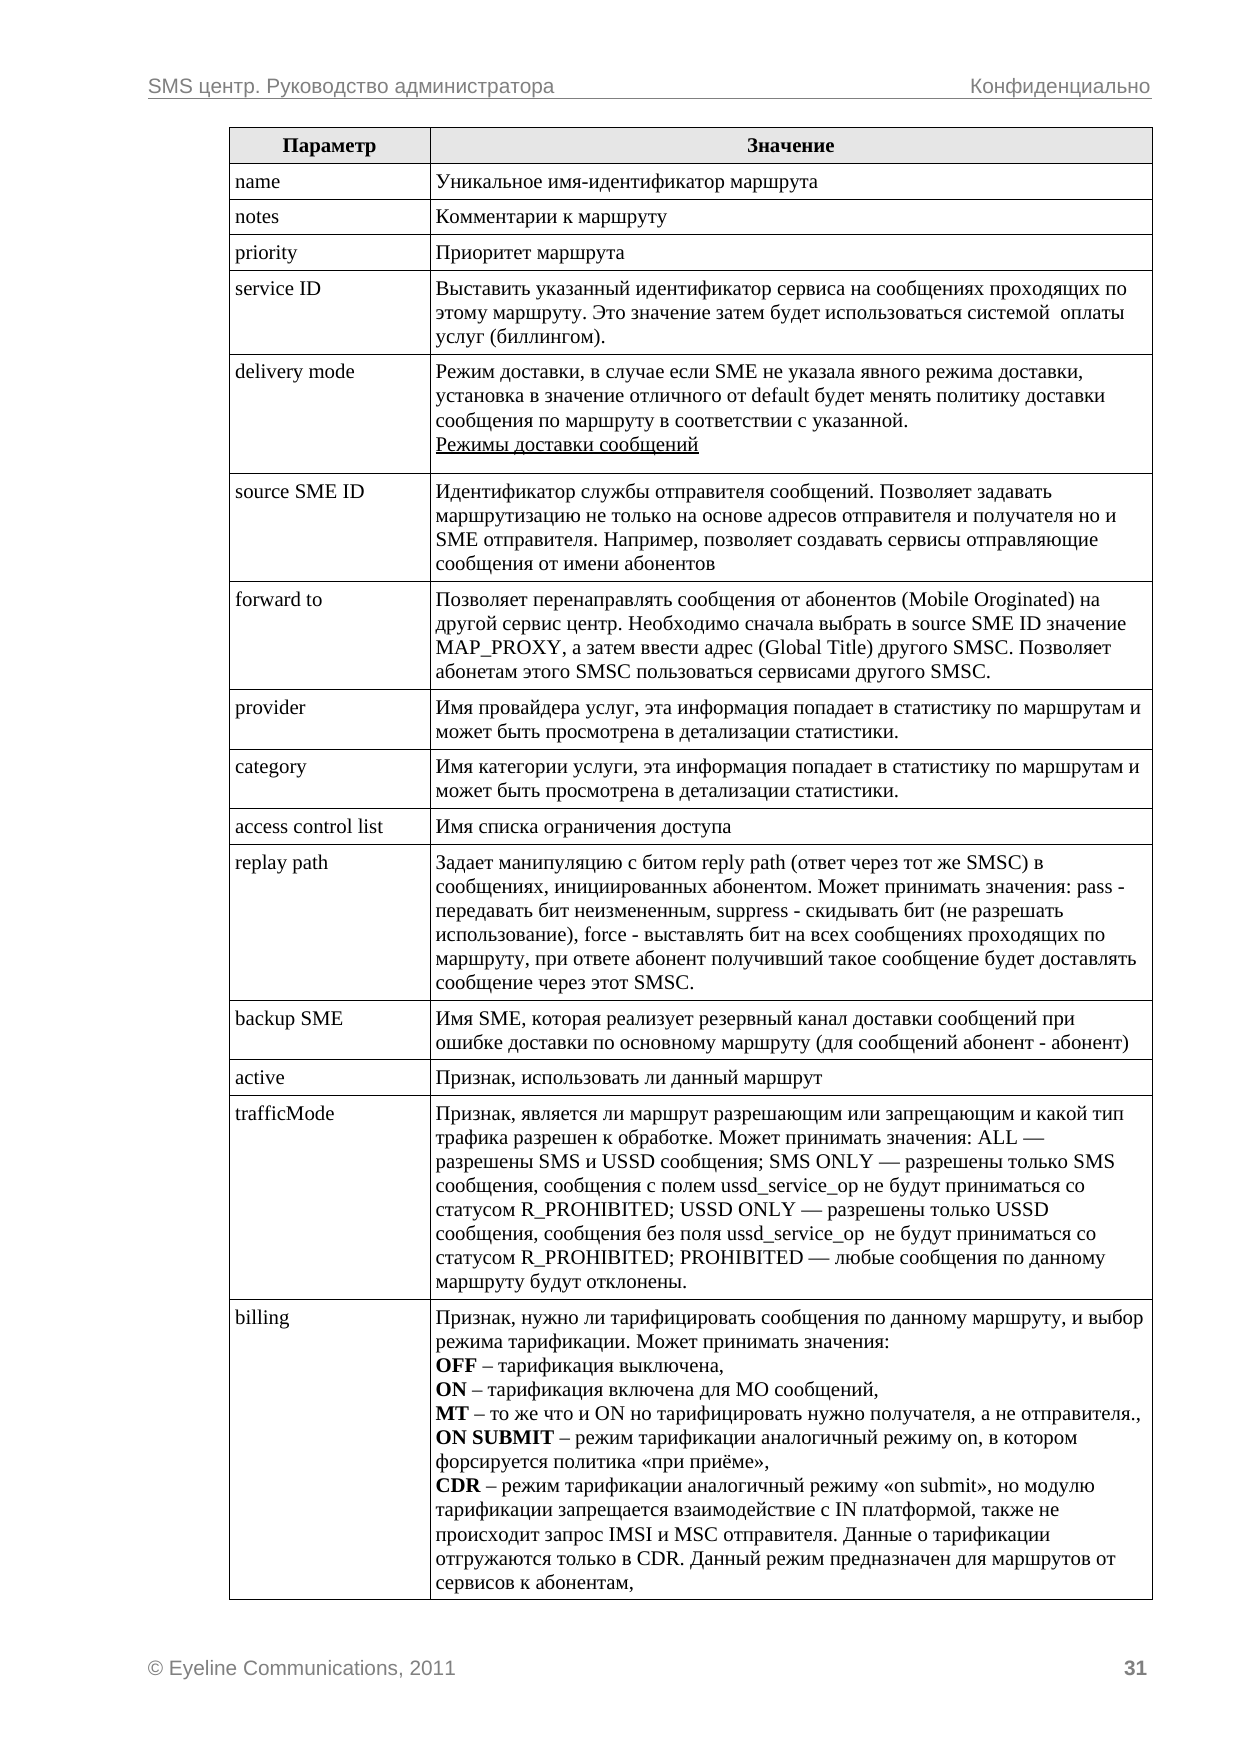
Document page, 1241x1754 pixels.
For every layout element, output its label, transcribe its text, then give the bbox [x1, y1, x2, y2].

table_header Параметр [230, 128, 430, 163]
table_cell priority [230, 235, 430, 270]
table_cell Комментарии к маршруту [431, 200, 1152, 234]
table_cell Позволяет перенаправлять сообщения от абонентов (Mobile Oroginated) на другой сервис центр. Необходимо сначала выбрать в source SME ID значение MAP_PROXY, а затем ввести адрес (Global Title) другого SMSC. Позволяет абонетам этого SMSC пользоваться сервисами другого SMSC. [431, 582, 1152, 689]
table_cell backup SME [230, 1001, 430, 1059]
table_cell name [230, 164, 430, 198]
table_cell delivery mode [230, 355, 430, 473]
table_cell source SME ID [230, 474, 430, 581]
table_cell provider [230, 690, 430, 748]
table_cell Имя SME, которая реализует резервный канал доставки сообщений при ошибке доставки по основному маршруту (для сообщений абонент - абонент) [431, 1001, 1152, 1059]
table_cell Уникальное имя-идентификатор маршрута [431, 164, 1152, 198]
table_cell active [230, 1060, 430, 1095]
table_cell Приоритет маршрута [431, 235, 1152, 270]
table_cell category [230, 750, 430, 808]
table_cell Имя категории услуги, эта информация попадает в статистику по маршрутам и может быть просмотрена в детализации статистики. [431, 750, 1152, 808]
table_cell Выставить указанный идентификатор сервиса на сообщениях проходящих по этому маршруту. Это значение затем будет использоваться системой оплаты услуг (биллингом). [431, 271, 1152, 353]
table_cell service ID [230, 271, 430, 353]
table_cell Имя провайдера услуг, эта информация попадает в статистику по маршрутам и может быть просмотрена в детализации статистики. [431, 690, 1152, 748]
table_cell billing [230, 1300, 430, 1599]
table_cell Признак, является ли маршрут разрешающим или запрещающим и какой тип трафика разрешен к обработке. Может принимать значения: ALL — разрешены SMS и USSD сообщения; SMS ONLY — разрешены только SMS сообщения, сообщения с полем ussd_service_op не будут приниматься со статусом R_PROHIBITED; USSD ONLY — разрешены только USSD сообщения, сообщения без поля ussd_service_op не будут приниматься со статусом R_PROHIBITED; PROHIBITED — любые сообщения по данному маршруту будут отклонены. [431, 1096, 1152, 1299]
table_cell forward to [230, 582, 430, 689]
table_cell Имя списка ограничения доступа [431, 809, 1152, 844]
table_cell access control list [230, 809, 430, 844]
table_header Значение [431, 128, 1152, 163]
table_cell Задает манипуляцию с битом reply path (ответ через тот же SMSC) в сообщениях, инициированных абонентом. Может принимать значения: pass - передавать бит неизмененным, suppress - скидывать бит (не разрешать использование), force - выставлять бит на всех сообщениях проходящих по маршруту, при ответе абонент получивший такое сообщение будет доставлять сообщение через этот SMSC. [431, 845, 1152, 1000]
table_cell Режим доставки, в случае если SME не указала явного режима доставки, установка в значение отличного от default будет менять политику доставки сообщения по маршруту в соответствии с указанной. Режимы доставки сообщений [431, 355, 1152, 473]
table_cell Признак, нужно ли тарифицировать сообщения по данному маршруту, и выбор режима тарификации. Может принимать значения: OFF – тарификация выключена, ON – тарификация включена для MO сообщений, MT – то же что и ON но тарифицировать нужно получателя, а не отправителя., ON SUBMIT – режим тарификации аналогичный режиму on, в котором форсируется политика «при приёме», CDR – режим тарификации аналогичный режиму «on submit», но модулю тарификации запрещается взаимодействие с IN платформой, также не происходит запрос IMSI и MSC отправителя. Данные о тарификации отгружаются только в CDR. Данный режим предназначен для маршрутов от сервисов к абонентам, [431, 1300, 1152, 1599]
table_cell Идентификатор службы отправителя сообщений. Позволяет задавать маршрутизацию не только на основе адресов отправителя и получателя но и SME отправителя. Например, позволяет создавать сервисы отправляющие сообщения от имени абонентов [431, 474, 1152, 581]
table_cell trafficMode [230, 1096, 430, 1299]
table_cell replay path [230, 845, 430, 1000]
table_cell Признак, использовать ли данный маршрут [431, 1060, 1152, 1095]
table_cell notes [230, 200, 430, 234]
